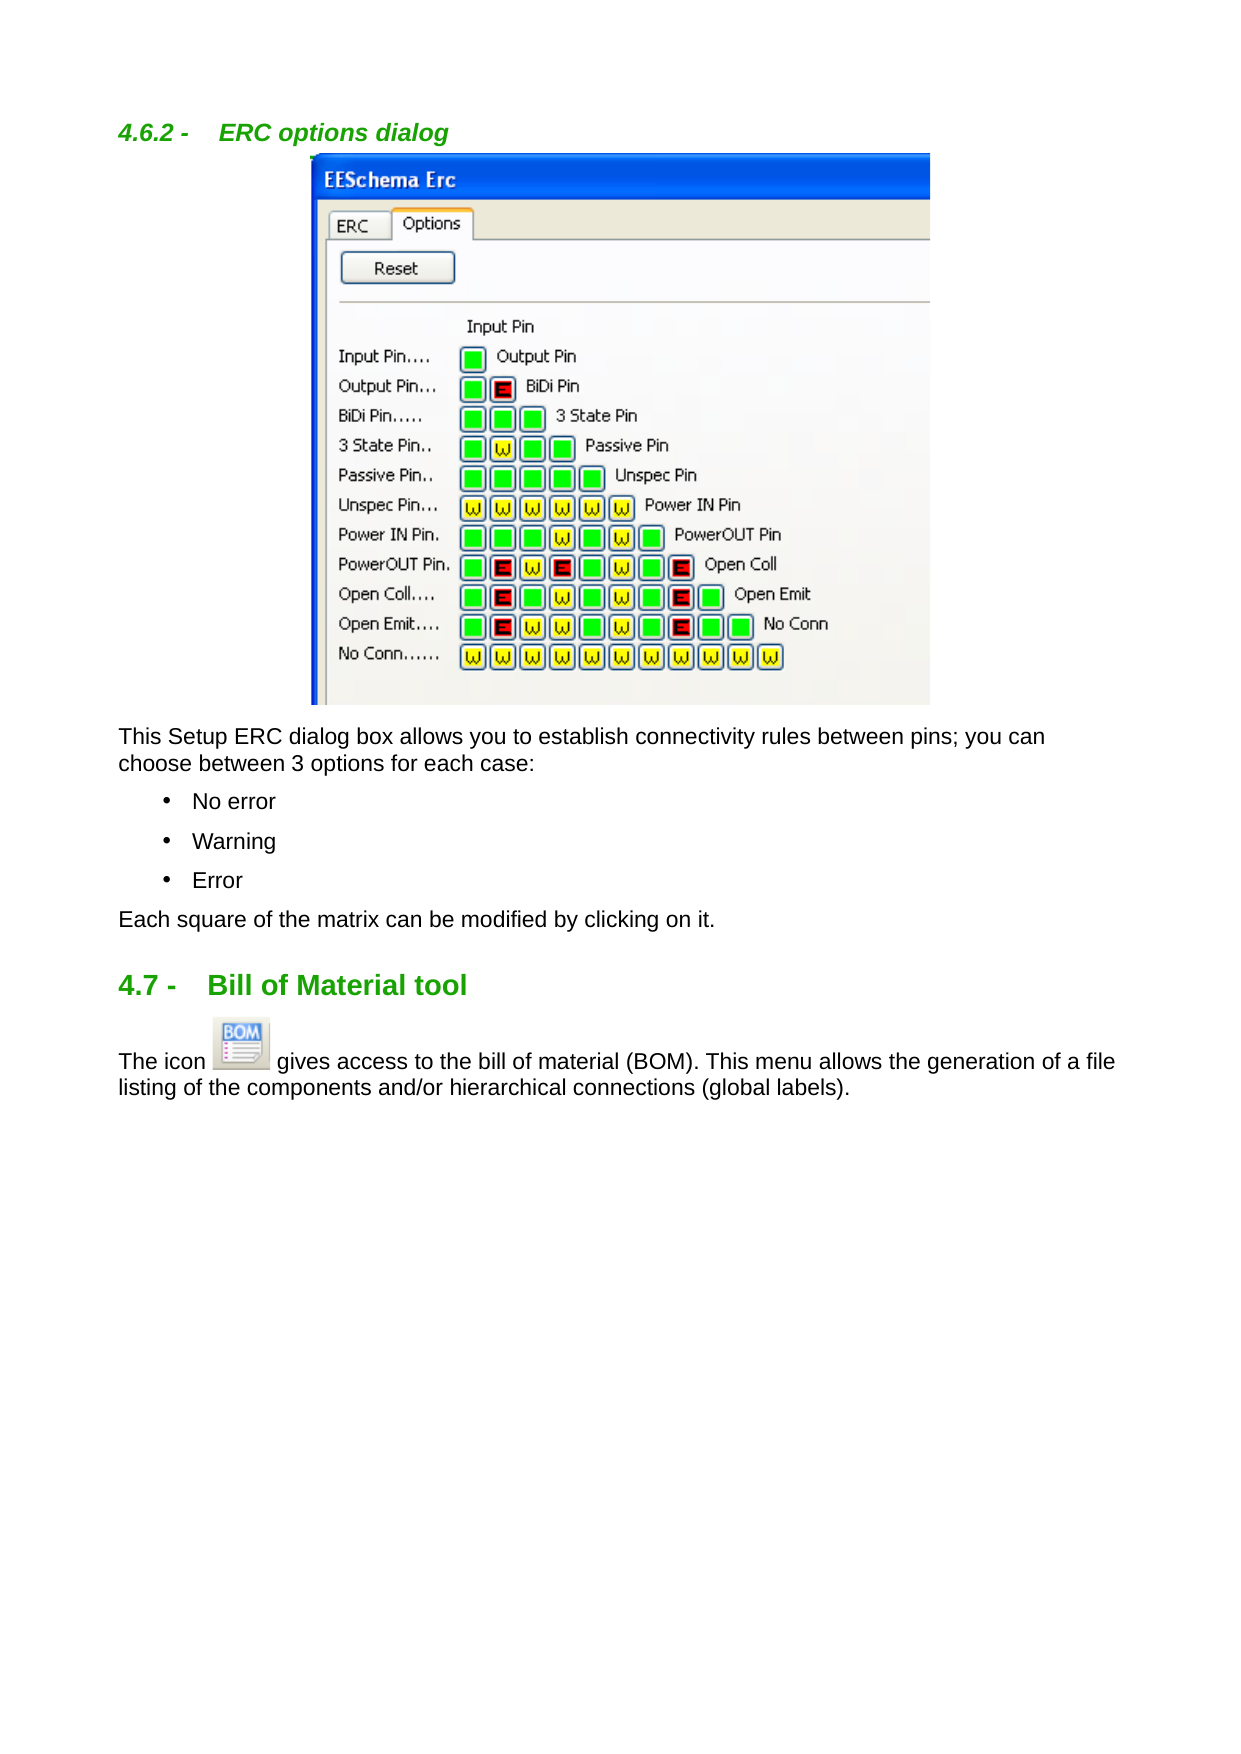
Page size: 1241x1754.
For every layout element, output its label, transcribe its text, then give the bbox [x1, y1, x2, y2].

text The icon gives access to the bill of material (BOM). This menu allows the generation of a file listing of the components and/or hierarchical connections (global labels). [118, 1014, 1122, 1100]
picture [212, 1014, 271, 1070]
list Error [162, 867, 1122, 894]
list No error [162, 788, 1122, 815]
text Each square of the matrix can be modified by clicking on it. [118, 906, 1122, 933]
picture [310, 153, 931, 705]
subtitle ERC options dialog [118, 118, 1122, 147]
text This Setup ERC dialog box allows you to establish connectivity rules between pins; you can choose between 3 options for each case: [118, 723, 1122, 776]
list Warning [162, 828, 1122, 854]
subtitle Bill of Material tool [118, 968, 1122, 1002]
